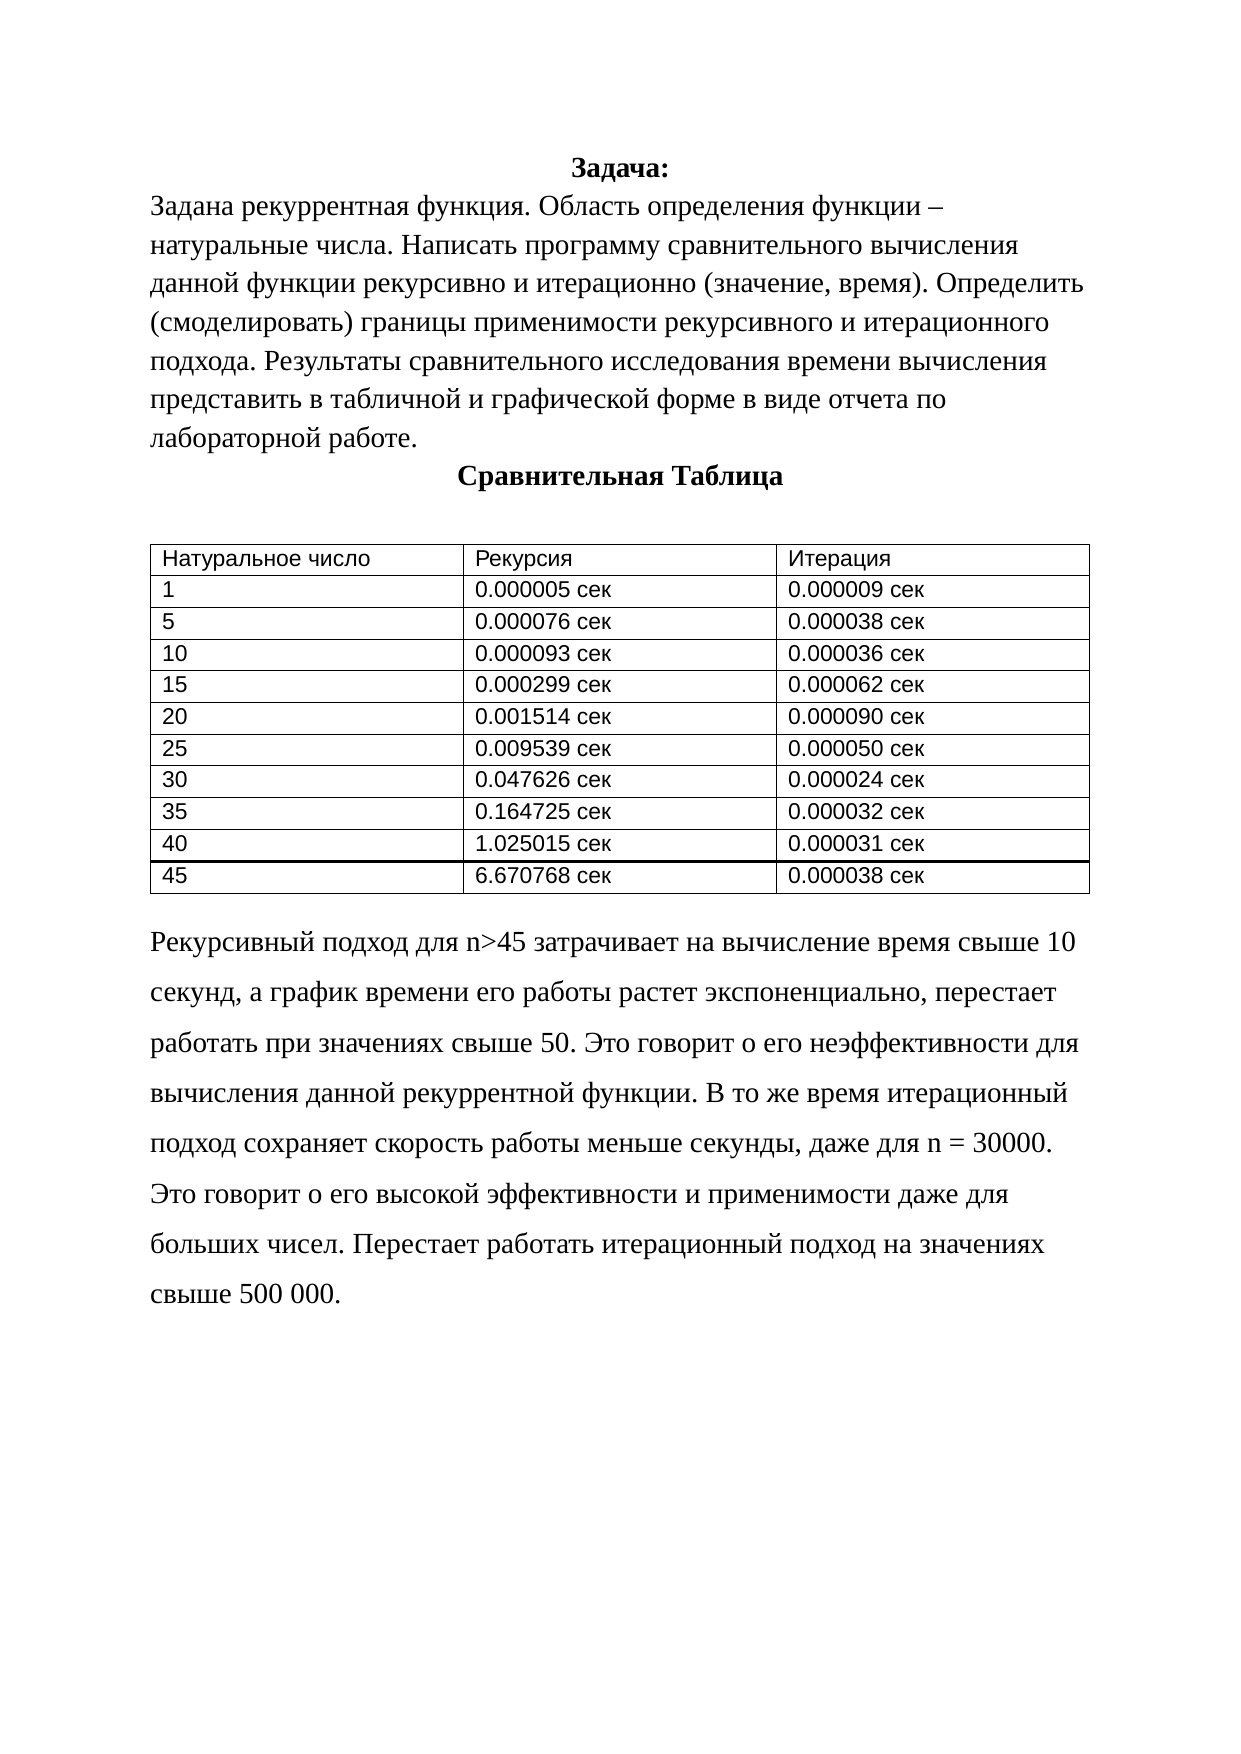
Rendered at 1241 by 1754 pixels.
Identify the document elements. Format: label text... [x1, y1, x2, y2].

table_cell 0.000036 сек [777, 640, 1089, 670]
table_header 0.000038 сек [777, 863, 1089, 893]
table_cell 5 [151, 608, 463, 639]
table_header Рекурсия [464, 545, 776, 575]
table_cell 0.000024 сек [777, 766, 1089, 797]
text Задача: [150, 150, 1090, 183]
table_cell 0.000090 сек [777, 703, 1089, 734]
text Сравнительная Таблица [150, 458, 1090, 492]
text Задана рекуррентная функция. Область определения функции – натуральные числа. Написать программу сравнительного вычисления данной функции рекурсивно и итерационно (значение, время). Определить (смоделировать) границы применимости рекурсивного и итерационного подхода. Результаты сравнительного исследования времени вычисления представить в табличной и графической форме в виде отчета по лабораторной работе. [150, 188, 1090, 453]
table_cell 0.047626 сек [464, 766, 776, 797]
table_cell 40 [151, 830, 463, 860]
table_cell 10 [151, 640, 463, 670]
table_cell 0.000009 сек [777, 576, 1089, 607]
table_cell 0.000299 сек [464, 671, 776, 702]
table_cell 0.164725 сек [464, 798, 776, 829]
table_header 45 [151, 863, 463, 893]
table_cell 25 [151, 735, 463, 765]
text Рекурсивный подход для n>45 затрачивает на вычисление время свыше 10 секунд, а график времени его работы растет экспоненциально, перестает работать при значениях свыше 50. Это говорит о его неэффективности для вычисления данной рекуррентной функции. В то же время итерационный подход сохраняет скорость работы меньше секунды, даже для n = 30000. Это говорит о его высокой эффективности и применимости даже для больших чисел. Перестает работать итерационный подход на значениях свыше 500 000. [150, 924, 1090, 1310]
table_cell 15 [151, 671, 463, 702]
table_cell 0.000093 сек [464, 640, 776, 670]
table_header Итерация [777, 545, 1089, 575]
table_cell 0.000031 сек [777, 830, 1089, 860]
table_cell 35 [151, 798, 463, 829]
table_header Натуральное число [151, 545, 463, 575]
table_cell 0.000032 сек [777, 798, 1089, 829]
table_cell 0.000038 сек [777, 608, 1089, 639]
table_cell 20 [151, 703, 463, 734]
table_cell 0.000076 сек [464, 608, 776, 639]
table_cell 30 [151, 766, 463, 797]
table_cell 0.009539 сек [464, 735, 776, 765]
table_cell 1 [151, 576, 463, 607]
table_cell 1.025015 сек [464, 830, 776, 860]
table_cell 0.000050 сек [777, 735, 1089, 765]
table_cell 0.000005 сек [464, 576, 776, 607]
table_cell 0.001514 сек [464, 703, 776, 734]
table_header 6.670768 сек [464, 863, 776, 893]
table_cell 0.000062 сек [777, 671, 1089, 702]
